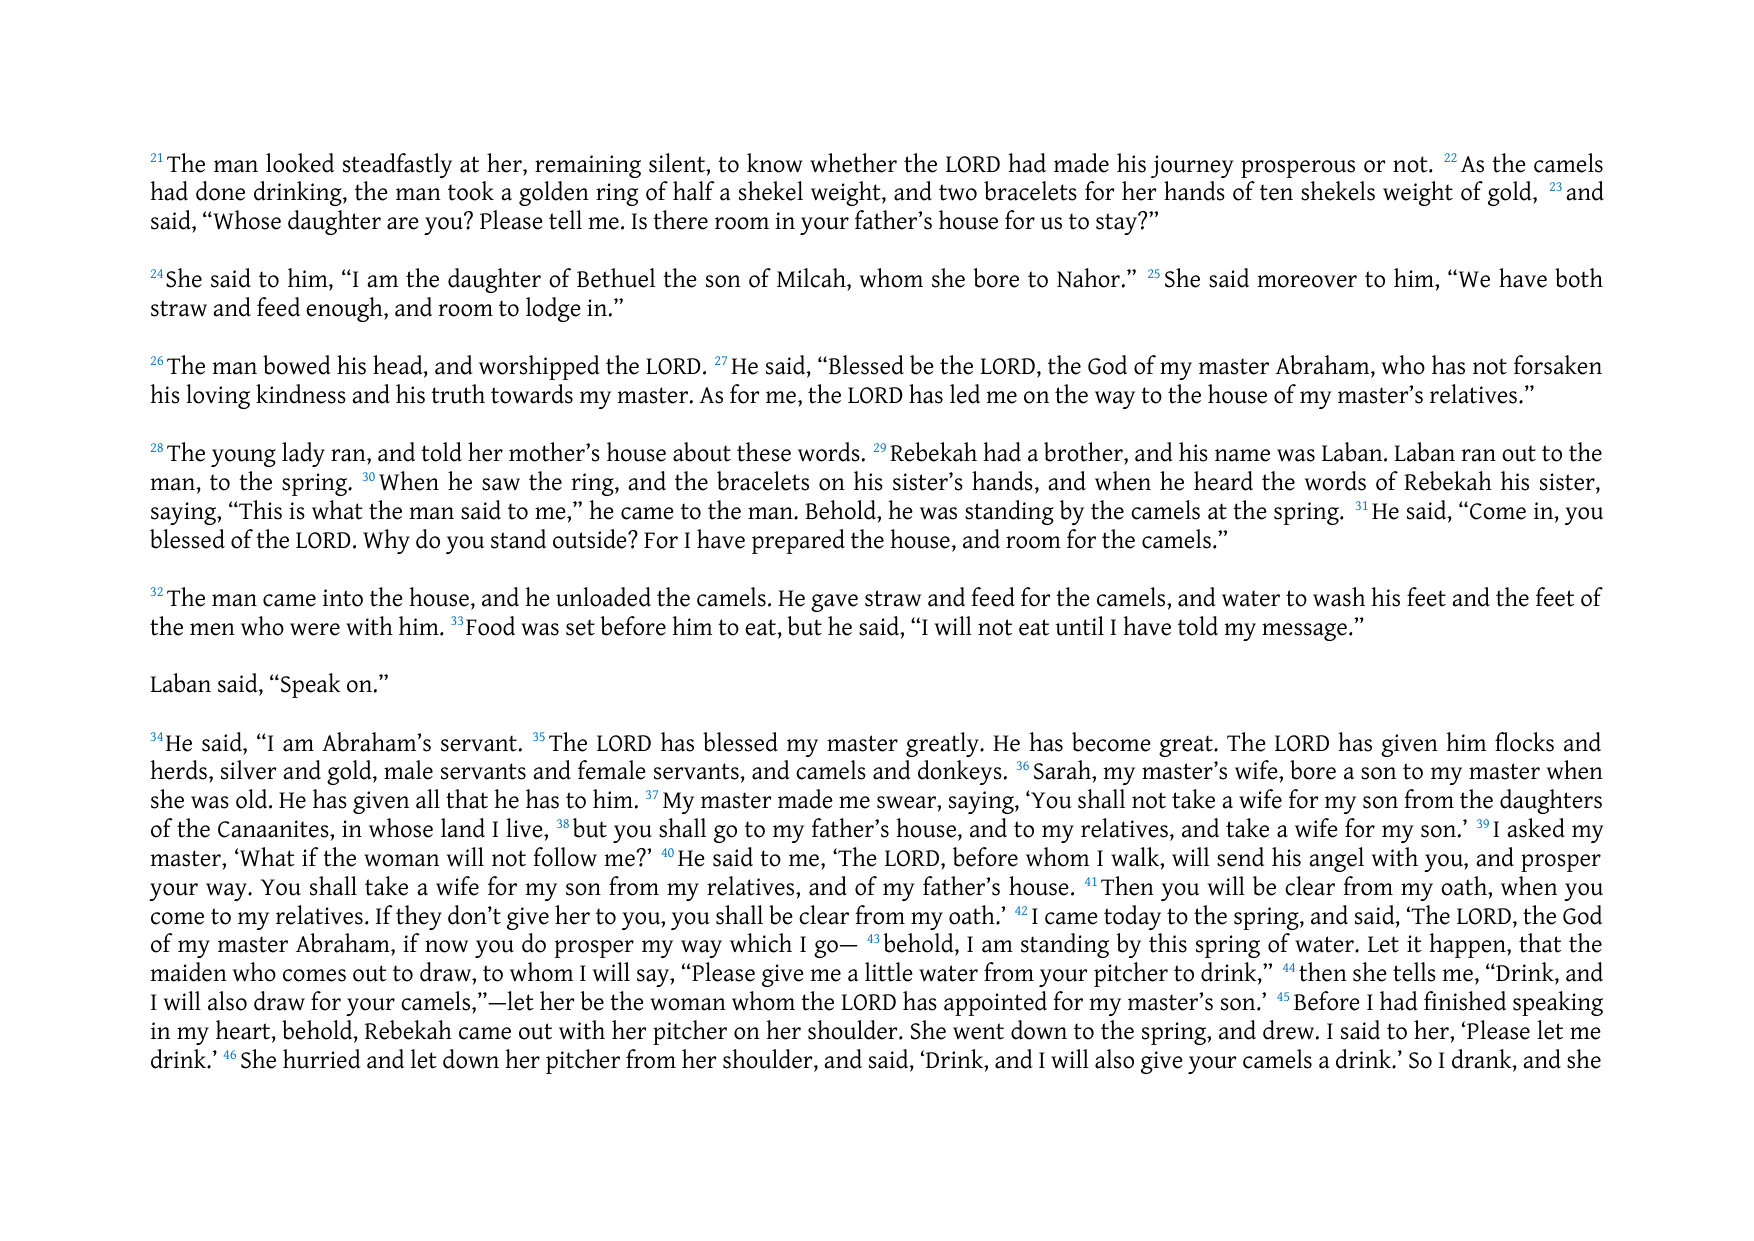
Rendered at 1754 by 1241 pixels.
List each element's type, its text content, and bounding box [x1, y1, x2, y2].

text 32 The man came into the house, and he unloaded the camels. He gave straw and feed for the camels, and water to wash his feet and the feet of the men who were with him. 33 Food was set before him to eat, but he said, “I will not eat until I have told my message.” [150, 584, 1604, 642]
text 34 He said, “I am Abraham’s servant. 35 The LORD has blessed my master greatly. He has become great. The LORD has given him flocks and herds, silver and gold, male servants and female servants, and camels and donkeys. 36 Sarah, my master’s wife, bore a son to my master when she was old. He has given all that he has to him. 37 My master made me swear, saying, ‘You shall not take a wife for my son from the daughters of the Canaanites, in whose land I live, 38 but you shall go to my father’s house, and to my relatives, and take a wife for my son.’ 39 I asked my master, ‘What if the woman will not follow me?’ 40 He said to me, ‘The LORD, before whom I walk, will send his angel with you, and prosper your way. You shall take a wife for my son from my relatives, and of my father’s house. 41 Then you will be clear from my oath, when you come to my relatives. If they don’t give her to you, you shall be clear from my oath.’ 42 I came today to the spring, and said, ‘The LORD, the God of my master Abraham, if now you do prosper my way which I go— 43 behold, I am standing by this spring of water. Let it happen, that the maiden who comes out to draw, to whom I will say, “Please give me a little water from your pitcher to drink,” 44 then she tells me, “Drink, and I will also draw for your camels,”—let her be the woman whom the LORD has appointed for my master’s son.’ 45 Before I had finished speaking in my heart, behold, Rebekah came out with her pitcher on her shoulder. She went down to the spring, and drew. I said to her, ‘Please let me drink.’ 46 She hurried and let down her pitcher from her shoulder, and said, ‘Drink, and I will also give your camels a drink.’ So I drank, and she [150, 729, 1604, 1075]
text 24 She said to him, “I am the daughter of Bethuel the son of Milcah, whom she bore to Nahor.” 25 She said moreover to him, “We have both straw and feed enough, and room to lodge in.” [150, 266, 1604, 323]
text 26 The man bowed his head, and worshipped the LORD. 27 He said, “Blessed be the LORD, the God of my master Abraham, who has not forsaken his loving kindness and his truth towards my master. As for me, the LORD has led me on the way to the house of my master’s relatives.” [150, 353, 1604, 410]
text 21 The man looked steadfastly at her, remaining silent, to know whether the LORD had made his journey prosperous or not. 22 As the camels had done drinking, the man took a golden ring of half a shekel weight, and two bracelets for her hands of ten shekels weight of gold, 23 and said, “Whose daughter are you? Please tell me. Is there room in your father’s house for us to stay?” [150, 150, 1604, 237]
text Laban said, “Speak on.” [150, 671, 1604, 700]
text 28 The young lady ran, and told her mother’s house about these words. 29 Rebekah had a brother, and his name was Laban. Laban ran out to the man, to the spring. 30 When he saw the ring, and the bracelets on his sister’s hands, and when he heard the words of Rebekah his sister, saying, “This is what the man said to me,” he came to the man. Behold, he was standing by the camels at the spring. 31 He said, “Come in, you blessed of the LORD. Why do you stand outside? For I have prepared the house, and room for the camels.” [150, 439, 1604, 555]
